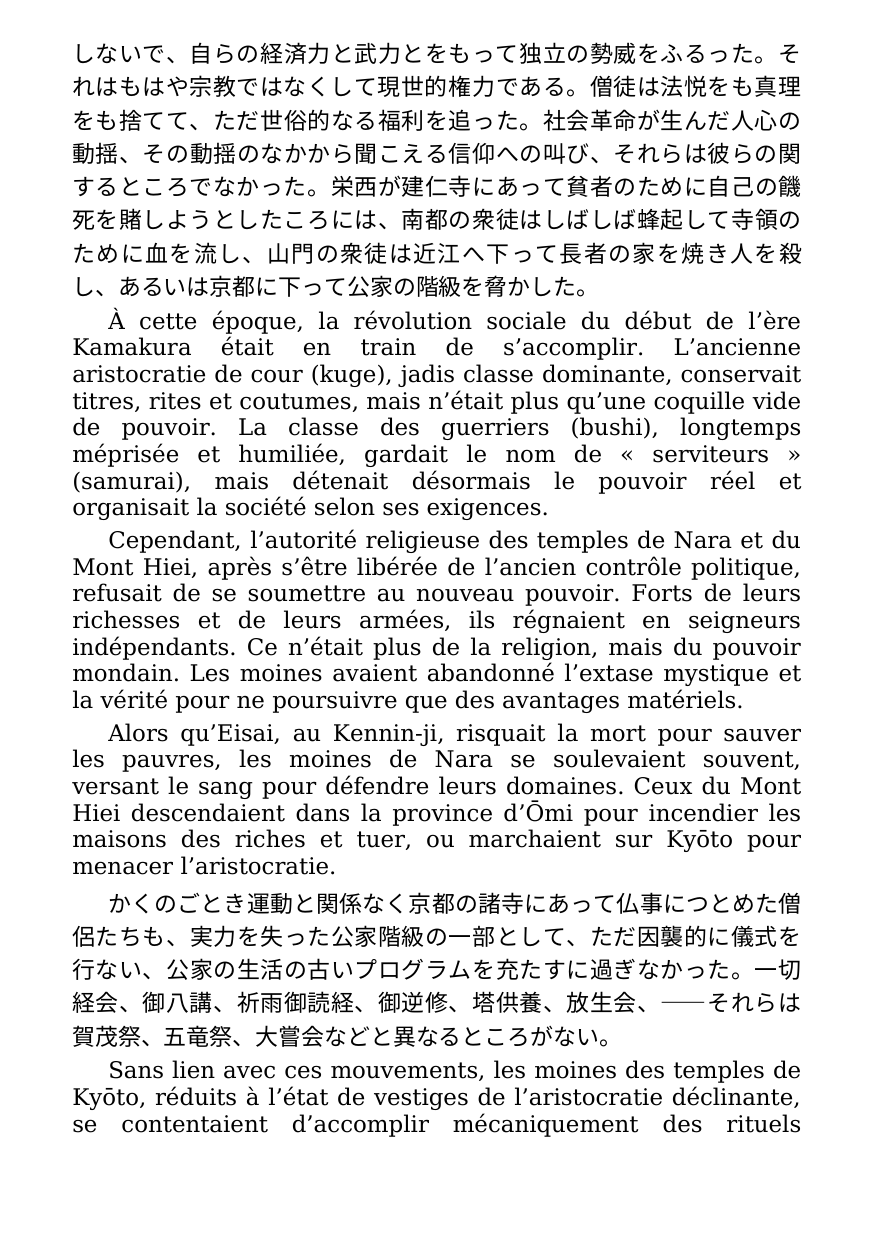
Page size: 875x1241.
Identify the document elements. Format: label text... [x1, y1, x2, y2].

text À cette époque, la révolution sociale du début de l’ère Kamakura était en train de s’accomplir. L’ancienne aristocratie de cour (kuge), jadis classe dominante, conservait titres, rites et coutumes, mais n’était plus qu’une coquille vide de pouvoir. La classe des guerriers (bushi), longtemps méprisée et humiliée, gardait le nom de « serviteurs » (samurai), mais détenait désormais le pouvoir réel et organisait la société selon ses exigences. [72, 308, 802, 521]
text Sans lien avec ces mouvements, les moines des temples de Kyōto, réduits à l’état de vestiges de l’aristocratie déclinante, se contentaient d’accomplir mécaniquement des rituels [72, 1058, 802, 1138]
text かくのごとき運動と関係なく京都の諸寺にあって仏事につとめた僧侶たちも、実力を失った公家階級の一部として、ただ因襲的に儀式を行ない、公家の生活の古いプログラムを充たすに過ぎなかった。一切経会、御八講、祈雨御読経、御逆修、塔供養、放生会、――それらは賀茂祭、五竜祭、大嘗会などと異なるところがない。 [72, 886, 802, 1052]
text Alors qu’Eisai, au Kennin-ji, risquait la mort pour sauver les pauvres, les moines de Nara se soulevaient souvent, versant le sang pour défendre leurs domaines. Ceux du Mont Hiei descendaient dans la province d’Ōmi pour incendier les maisons des riches et tuer, ou marchaient sur Kyōto pour menacer l’aristocratie. [72, 720, 802, 880]
text しないで、自らの経済力と武力とをもって独立の勢威をふるった。それはもはや宗教ではなくして現世的権力である。僧徒は法悦をも真理をも捨てて、ただ世俗的なる福利を追った。社会革命が生んだ人心の動揺、その動揺のなかから聞こえる信仰への叫び、それらは彼らの関するところでなかった。栄西が建仁寺にあって貧者のために自己の饑死を賭しようとしたころには、南都の衆徒はしばしば蜂起して寺領のために血を流し、山門の衆徒は近江へ下って長者の家を焼き人を殺し、あるいは京都に下って公家の階級を脅かした。 [72, 36, 802, 302]
text Cependant, l’autorité religieuse des temples de Nara et du Mont Hiei, après s’être libérée de l’ancien contrôle politique, refusait de se soumettre au nouveau pouvoir. Forts de leurs richesses et de leurs armées, ils régnaient en seigneurs indépendants. Ce n’était plus de la religion, mais du pouvoir mondain. Les moines avaient abandonné l’extase mystique et la vérité pour ne poursuivre que des avantages matériels. [72, 527, 802, 714]
